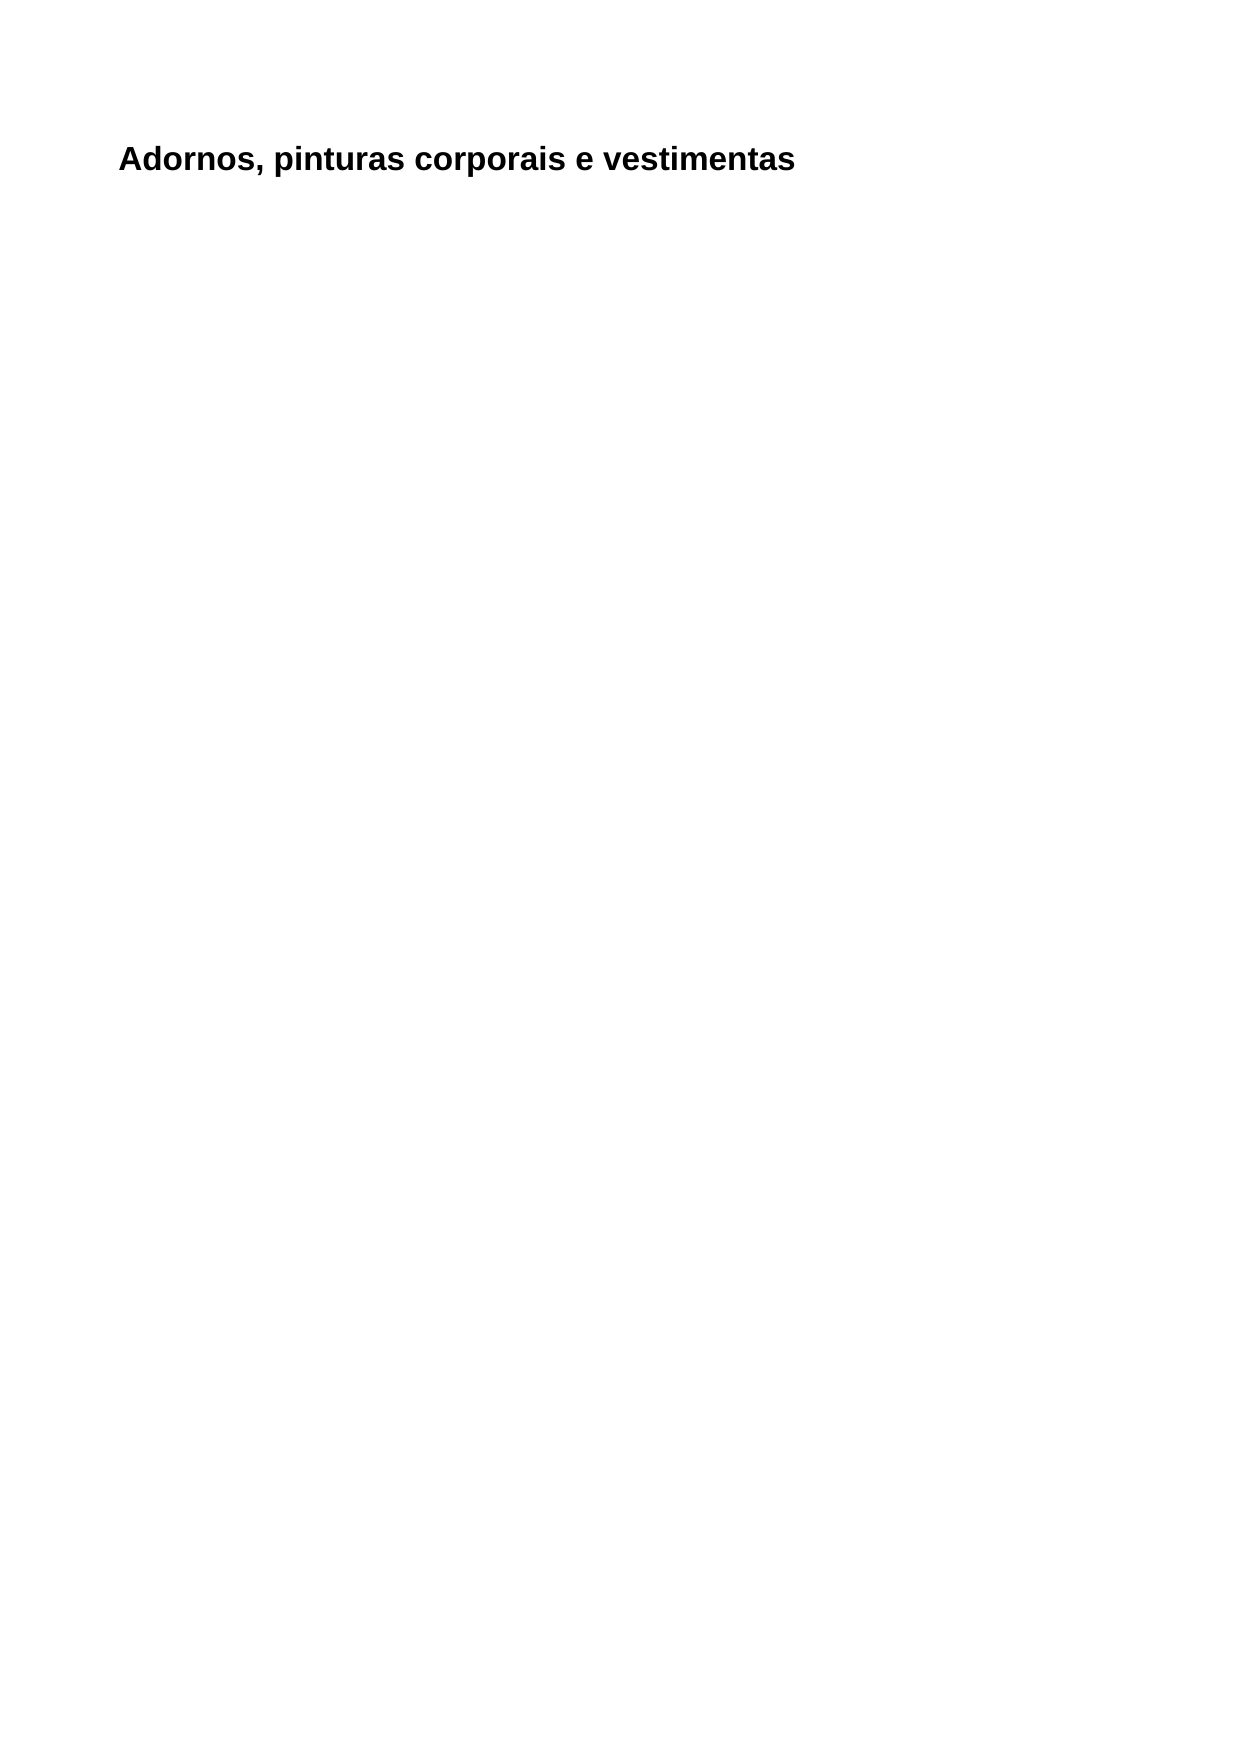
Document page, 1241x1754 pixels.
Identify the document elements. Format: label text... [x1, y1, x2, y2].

subtitle Adornos, pinturas corporais e vestimentas [118, 139, 1122, 177]
